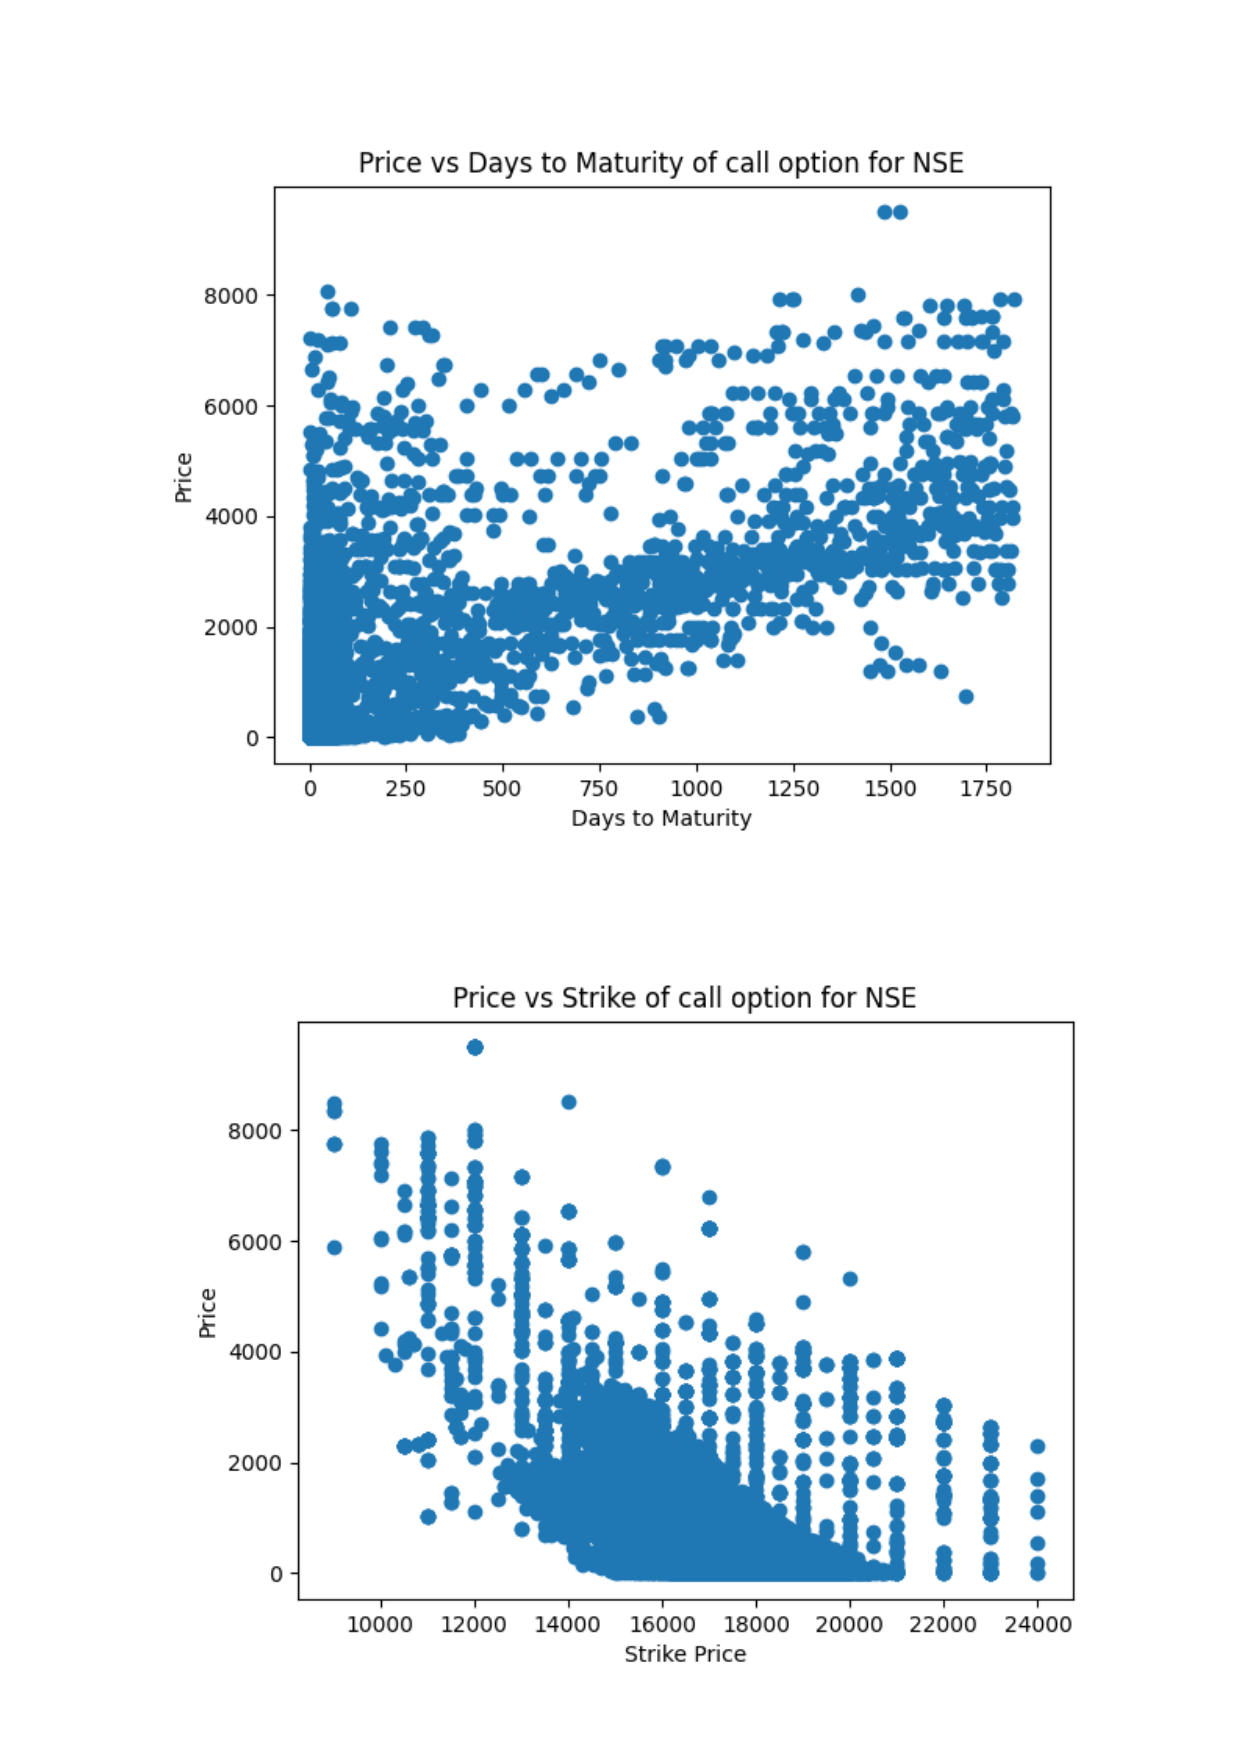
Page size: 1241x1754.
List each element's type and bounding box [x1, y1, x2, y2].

picture [195, 953, 1092, 1673]
picture [171, 118, 1069, 837]
